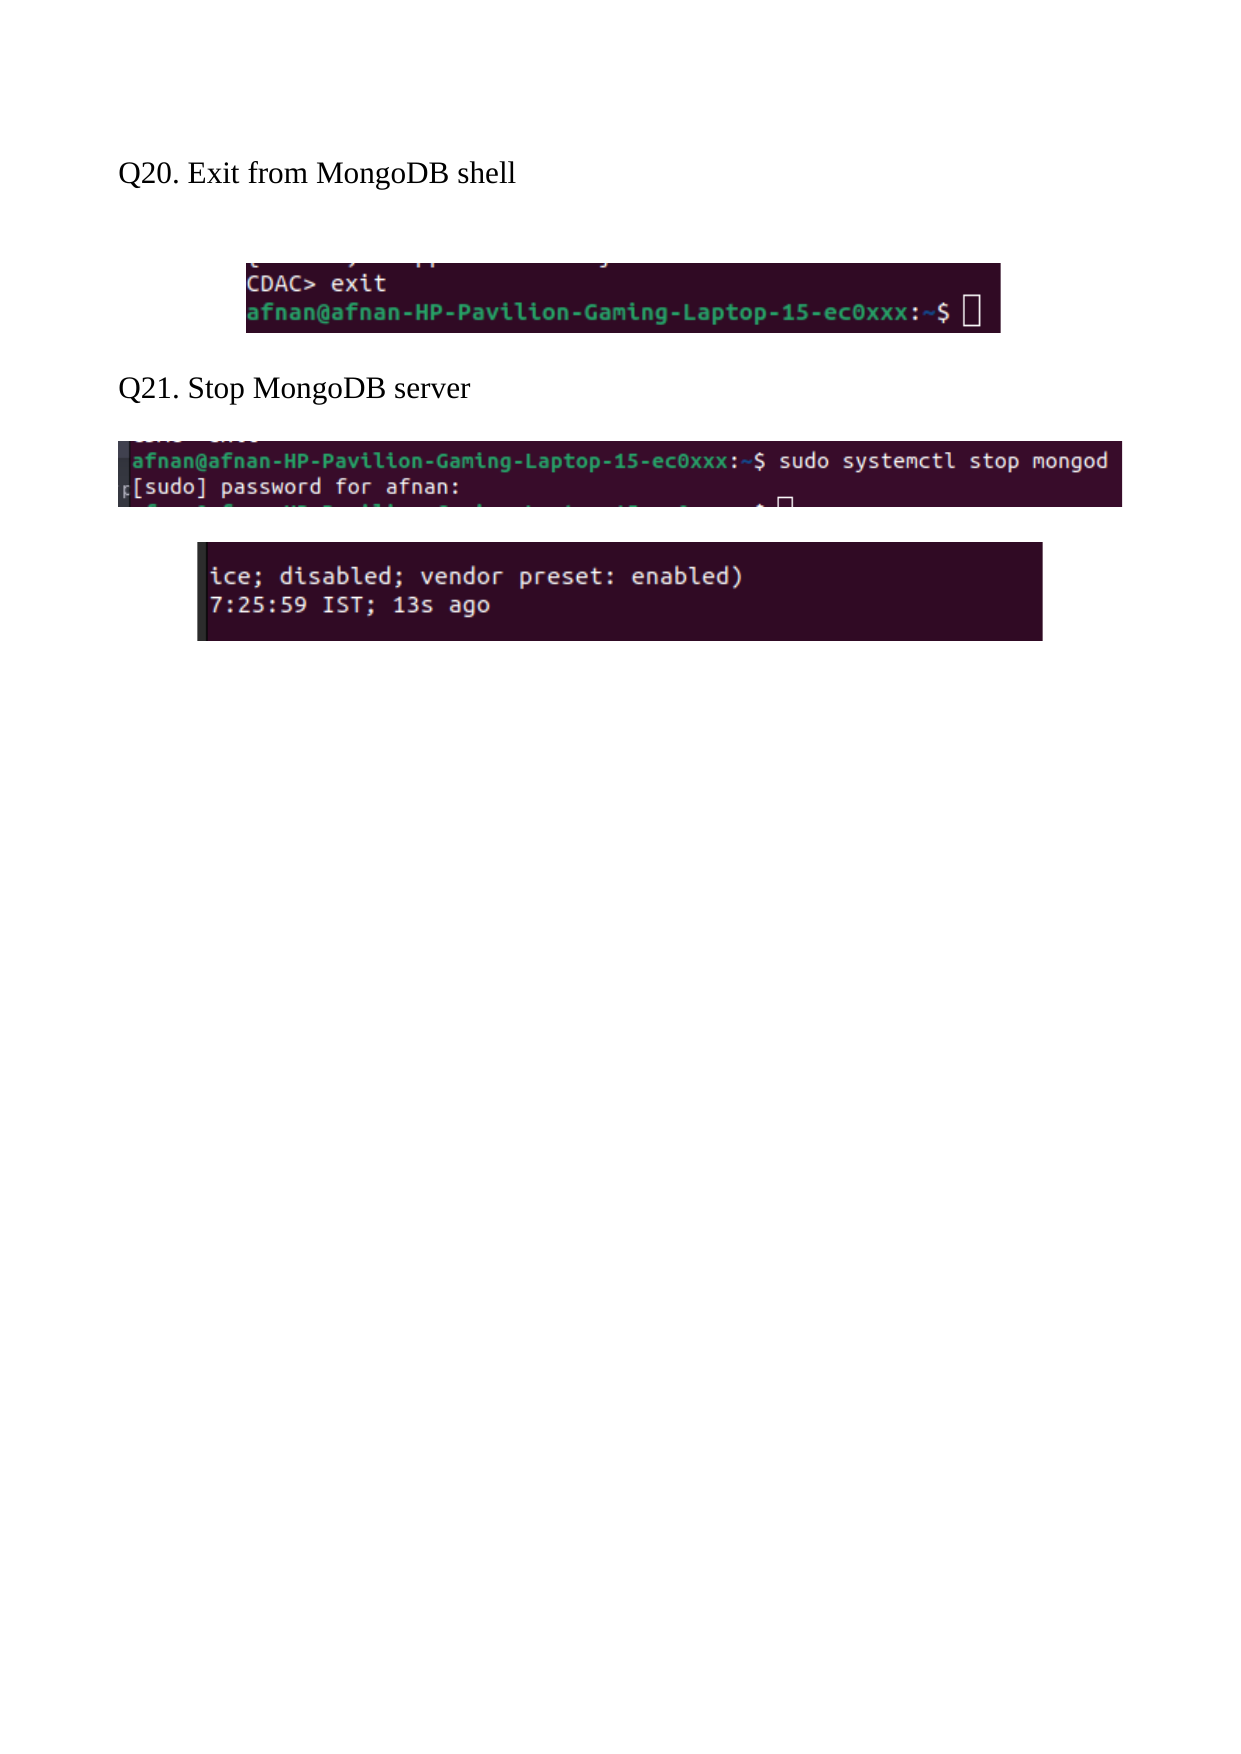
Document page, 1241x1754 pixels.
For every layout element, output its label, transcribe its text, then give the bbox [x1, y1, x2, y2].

picture [246, 263, 1001, 333]
picture [197, 542, 1043, 641]
text Q20. Exit from MongoDB shell [118, 154, 1122, 190]
picture [118, 441, 1123, 507]
text Q21. Stop MongoDB server [118, 370, 1122, 406]
